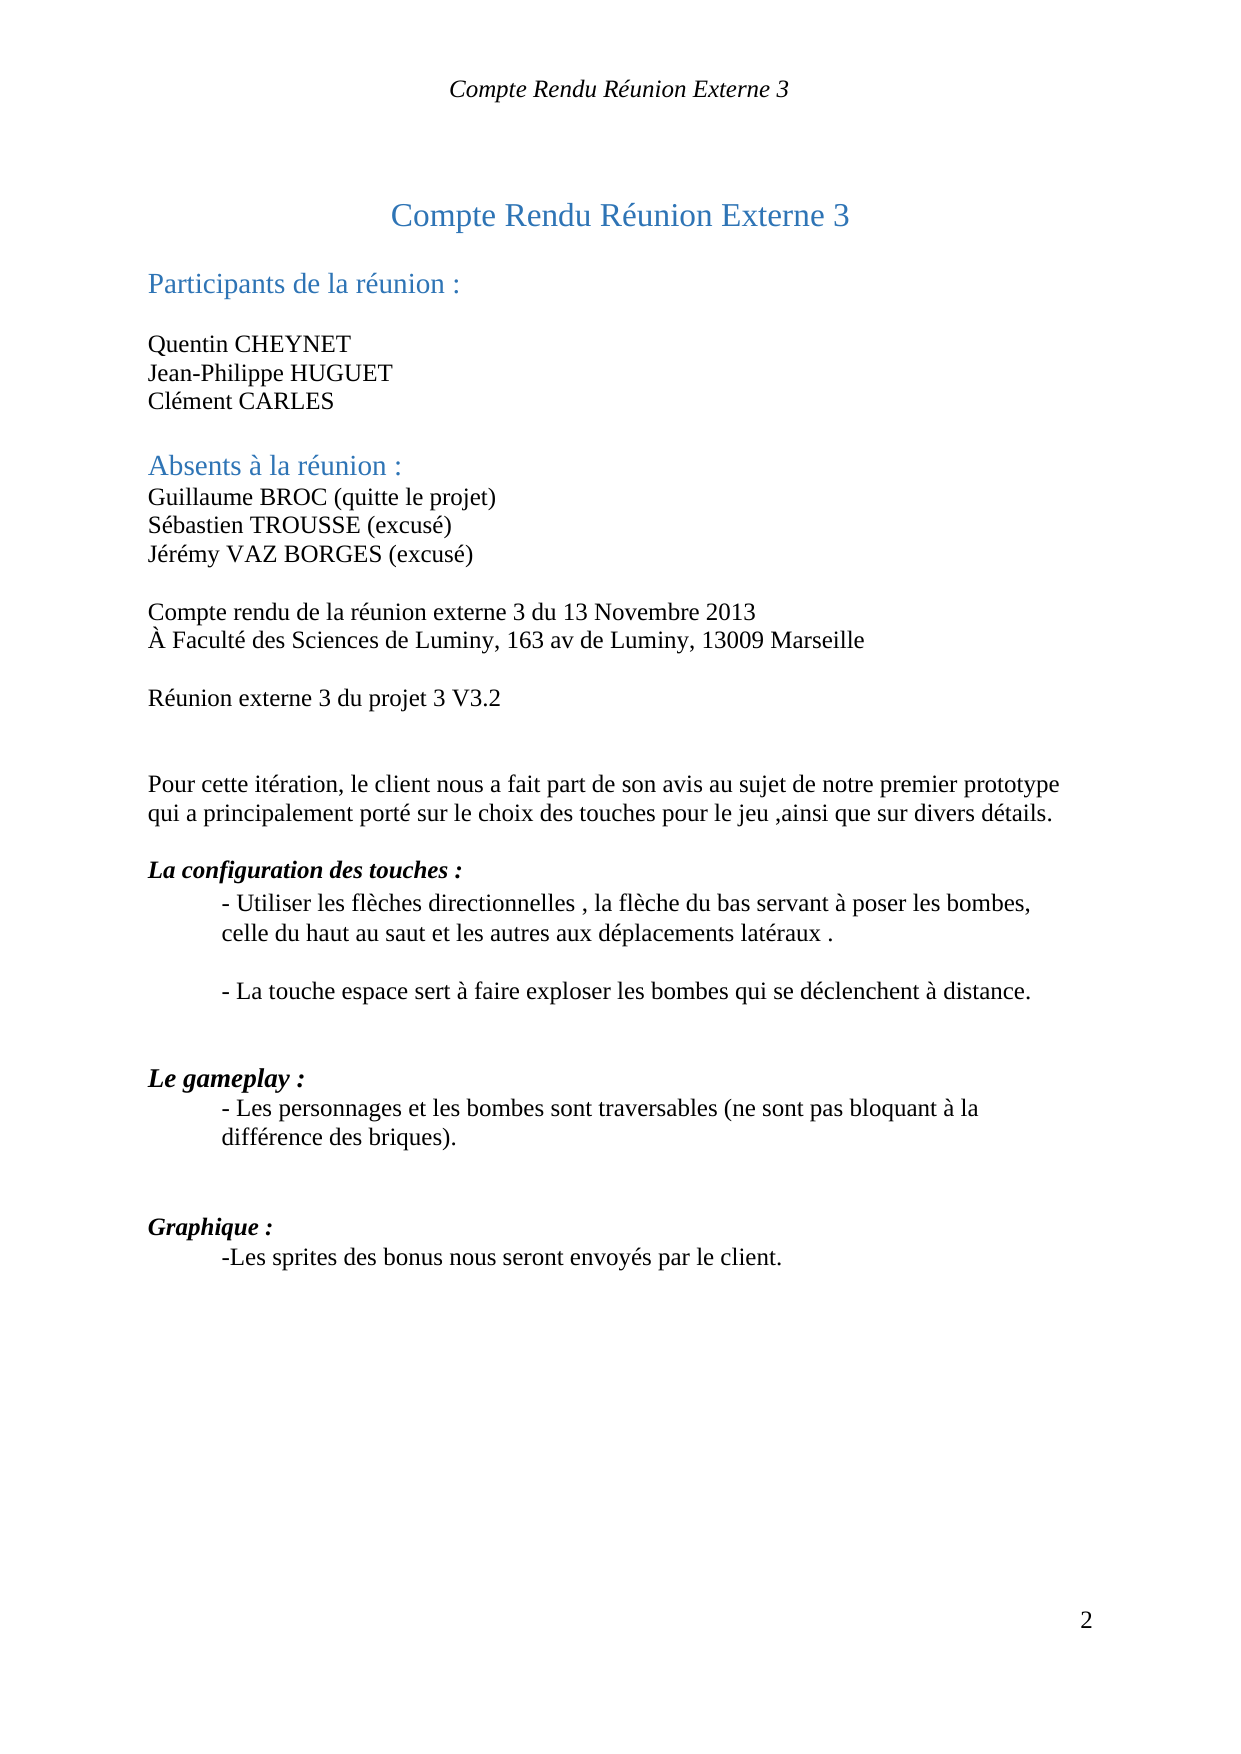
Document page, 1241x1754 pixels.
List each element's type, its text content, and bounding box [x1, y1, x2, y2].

text Compte Rendu Réunion Externe 3 [148, 195, 1093, 234]
text Graphique :﻿ [148, 1208, 1093, 1242]
text À Faculté des Sciences de Luminy, 163 av de Luminy, 13009 Marseille [148, 625, 1093, 654]
text Réunion externe 3 du projet 3 V3.2 [148, 683, 1093, 712]
text - ﻿Utiliser les flèches directionnelles , la flèche du bas servant à poser les bombes, [148, 884, 1093, 918]
text Participants de la réunion : [148, 267, 1093, 300]
text -Les sprites des bonus nous seront envoyés par le client. [148, 1242, 1093, 1271]
text Compte rendu de la réunion externe 3 du 13 Novembre 2013 [148, 597, 1093, 625]
text Pour cette itération, le client nous a fait part de son avis au sujet de notre premier prototype qui a principalement porté sur le choix des touches pour le jeu ,ainsi que sur divers détails. [148, 769, 1093, 827]
text - Les personnages et les bombes sont traversables (ne sont pas bloquant à la différence des briques). [148, 1093, 1093, 1151]
text Quentin CHEYNET [148, 329, 1093, 358]
text celle du haut au saut et les autres aux déplacements latéraux . [148, 918, 1093, 947]
text Clément CARLES [148, 386, 1093, 415]
text La configuration des touches : [148, 855, 1093, 884]
text Le gameplay : [148, 1062, 1093, 1093]
text Guillaume BROC (quitte le projet) Sébastien TROUSSE (excusé) Jérémy VAZ BORGES (excusé) [148, 482, 1093, 568]
text - La touche espace sert à faire exploser les bombes qui se déclenchent à distance. [148, 976, 1093, 1004]
text Jean-Philippe HUGUET [148, 358, 1093, 386]
text Absents à la réunion : [148, 448, 1093, 482]
